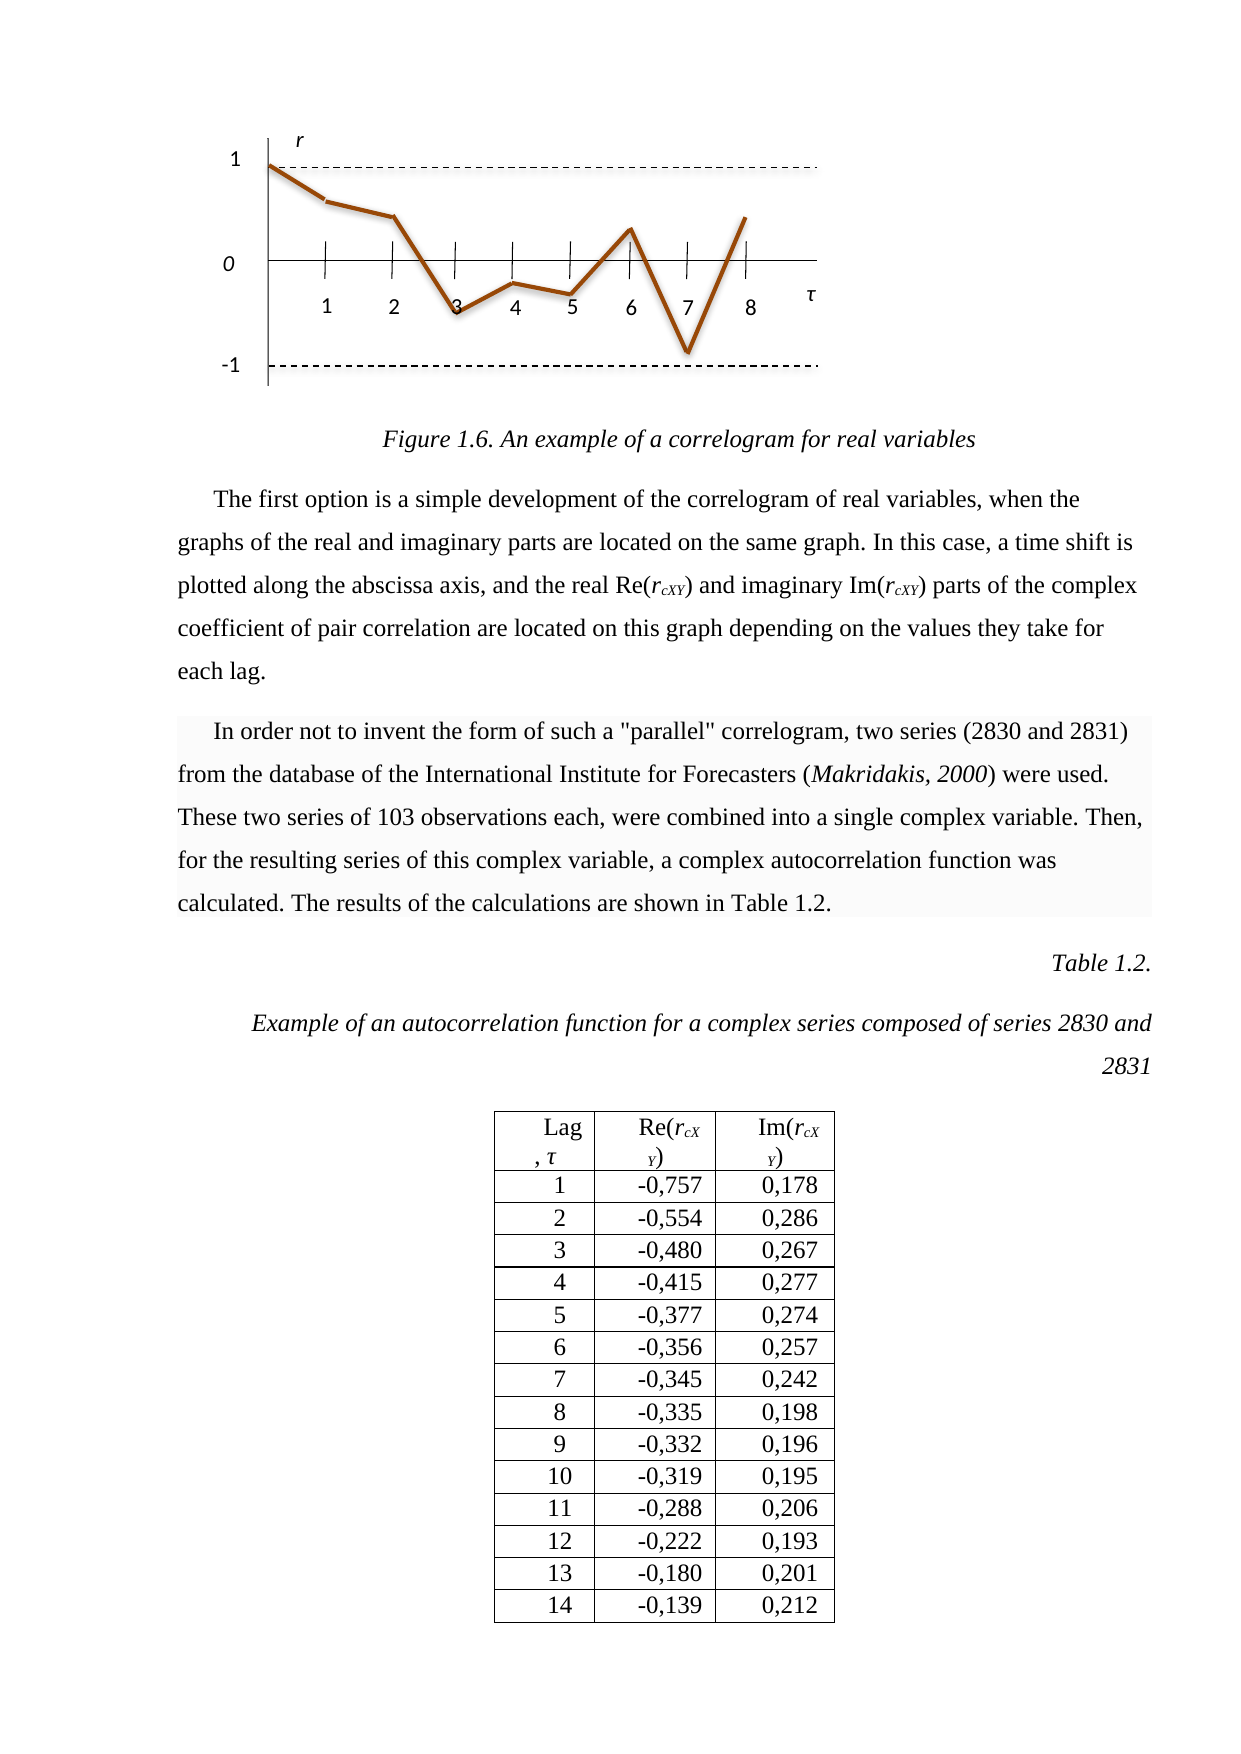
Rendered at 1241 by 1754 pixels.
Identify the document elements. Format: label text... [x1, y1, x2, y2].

table_cell -0,415 [595, 1268, 715, 1299]
table_cell -0,345 [595, 1364, 715, 1396]
text Table 1.2. [177, 948, 1152, 977]
table_cell 12 [495, 1526, 594, 1557]
table_cell 2 [495, 1203, 594, 1234]
text Example of an autocorrelation function for a complex series composed of series 2830 and 2831 [177, 1008, 1152, 1080]
table_cell 1 [495, 1171, 594, 1202]
table_cell 0,212 [716, 1590, 834, 1622]
table_cell 0,178 [716, 1171, 834, 1202]
table_cell 0,198 [716, 1397, 834, 1428]
table_cell 13 [495, 1558, 594, 1589]
table_cell -0,356 [595, 1332, 715, 1363]
table_cell 14 [495, 1590, 594, 1622]
table_cell 0,242 [716, 1364, 834, 1396]
table_cell 6 [495, 1332, 594, 1363]
table_header Lag, τ [495, 1112, 594, 1169]
table_cell 9 [495, 1429, 594, 1460]
table_cell -0,288 [595, 1494, 715, 1525]
table_cell 0,286 [716, 1203, 834, 1234]
table_cell 0,267 [716, 1235, 834, 1266]
table_cell 3 [495, 1235, 594, 1266]
table_cell -0,180 [595, 1558, 715, 1589]
table_cell 4 [495, 1268, 594, 1299]
table_header Im(rcXY) [716, 1112, 834, 1169]
table_cell -0,480 [595, 1235, 715, 1266]
table_header Re(rcXY) [595, 1112, 715, 1169]
table_cell 0,274 [716, 1300, 834, 1331]
table_cell 0,201 [716, 1558, 834, 1589]
table_cell -0,377 [595, 1300, 715, 1331]
table_cell 0,193 [716, 1526, 834, 1557]
table_cell -0,139 [595, 1590, 715, 1622]
table_cell -0,335 [595, 1397, 715, 1428]
table_cell 7 [495, 1364, 594, 1396]
table_cell 8 [495, 1397, 594, 1428]
table_cell -0,222 [595, 1526, 715, 1557]
table_cell 0,257 [716, 1332, 834, 1363]
table_cell -0,332 [595, 1429, 715, 1460]
table_cell 11 [495, 1494, 594, 1525]
table_cell 0,277 [716, 1268, 834, 1299]
text Figure 1.6. An example of a correlogram for real variables [177, 424, 1152, 453]
table_cell 0,195 [716, 1461, 834, 1492]
text In order not to invent the form of such a "parallel" correlogram, two series (2830 and 2831) from the database of the International Institute for Forecasters (Makridakis, 2000) were used. These two series of 103 observations each, were combined into a single complex variable. Then, for the resulting series of this complex variable, a complex autocorrelation function was calculated. The results of the calculations are shown in Table 1.2. [177, 716, 1152, 917]
table_cell -0,319 [595, 1461, 715, 1492]
text The first option is a simple development of the correlogram of real variables, when the graphs of the real and imaginary parts are located on the same graph. In this case, a time shift is plotted along the abscissa axis, and the real Re(rcXY) and imaginary Im(rcXY) parts of the complex coefficient of pair correlation are located on this graph depending on the values they take for each lag. [177, 484, 1152, 685]
table_cell -0,757 [595, 1171, 715, 1202]
table_cell 5 [495, 1300, 594, 1331]
table_cell -0,554 [595, 1203, 715, 1234]
table_cell 0,206 [716, 1494, 834, 1525]
table_cell 10 [495, 1461, 594, 1492]
table_cell 0,196 [716, 1429, 834, 1460]
